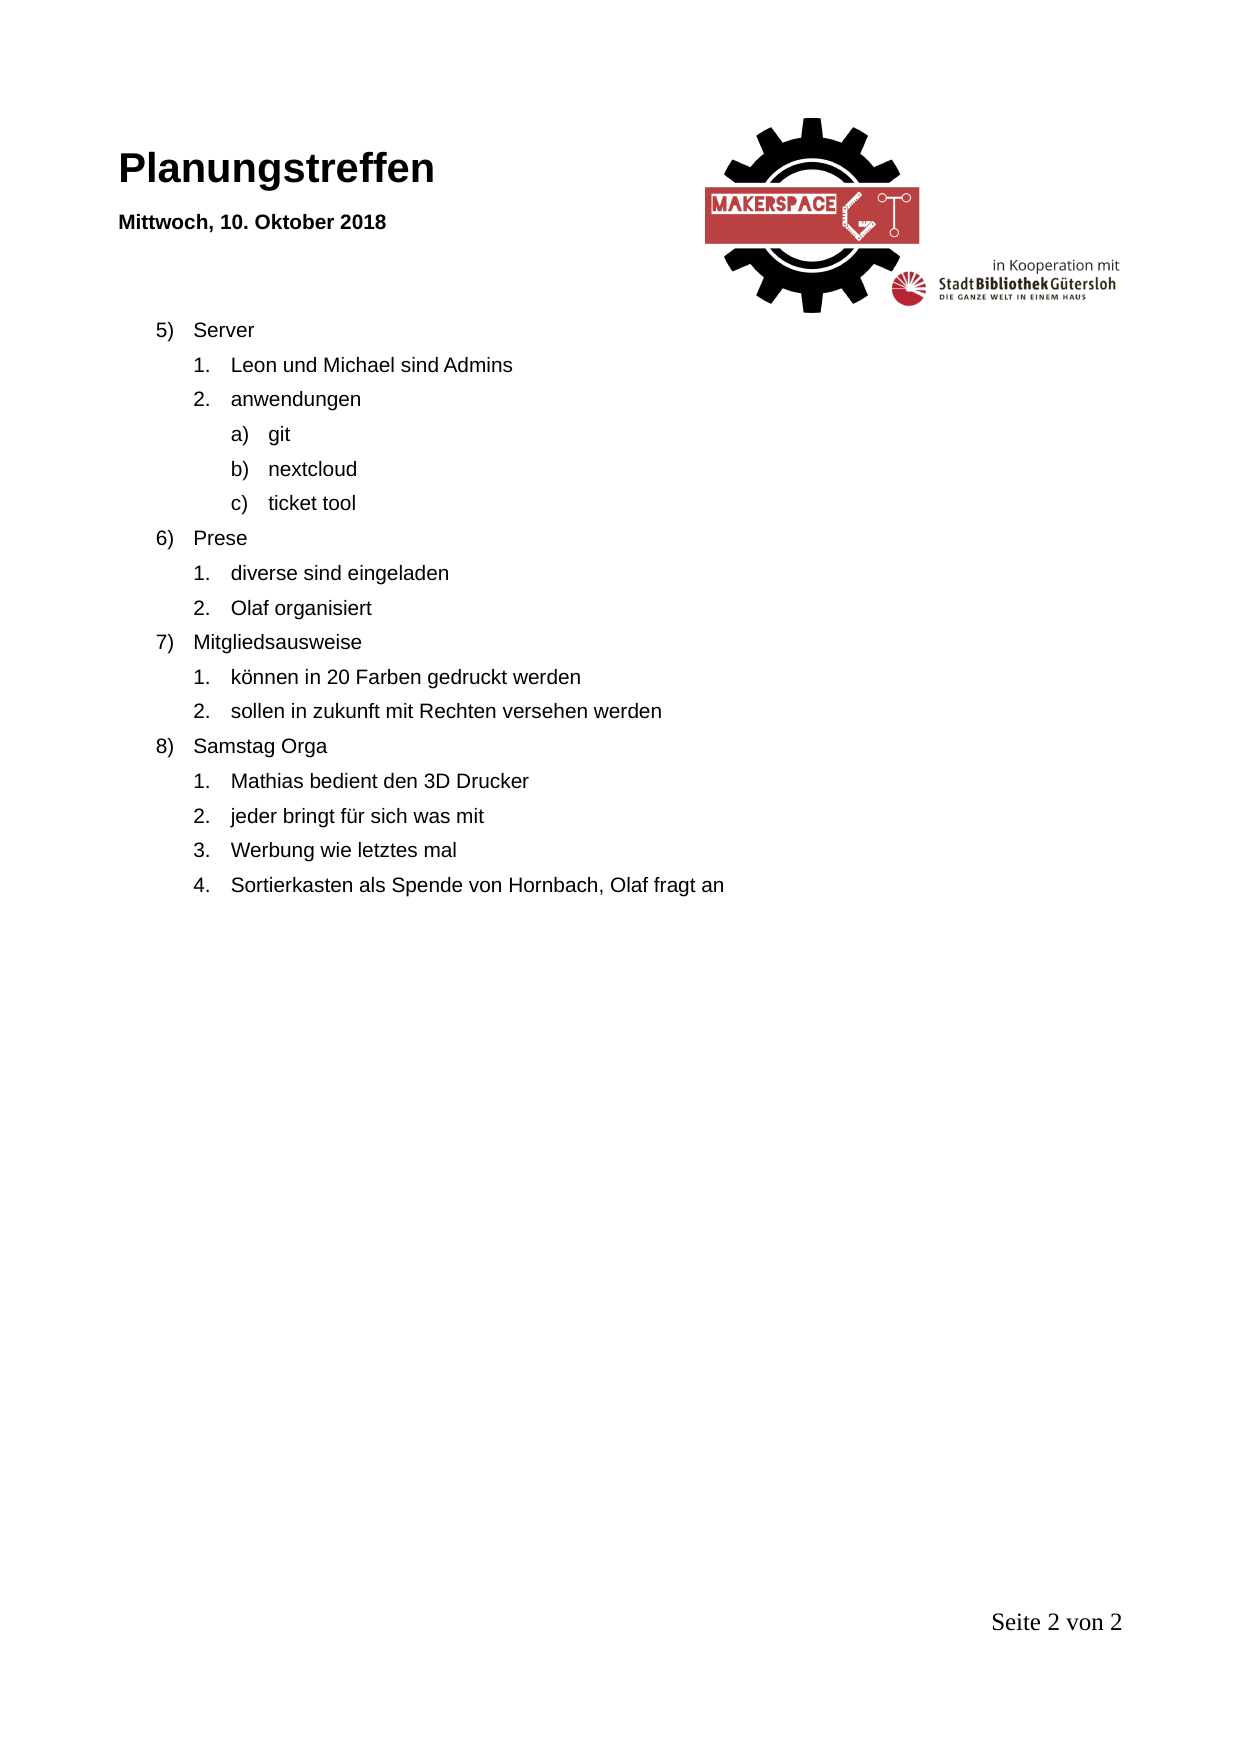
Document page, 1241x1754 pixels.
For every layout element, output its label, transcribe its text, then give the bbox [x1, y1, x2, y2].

list git [231, 422, 1122, 446]
list ticket tool [231, 491, 1122, 515]
list Mathias bedient den 3D Drucker [193, 769, 1122, 793]
list Leon und Michael sind Admins [193, 352, 1122, 376]
list Mitgliedsausweise [156, 630, 1122, 654]
list Sortierkasten als Spende von Hornbach, Olaf fragt an [193, 873, 1122, 897]
list Server [156, 263, 1122, 342]
list jeder bringt für sich was mit [193, 803, 1122, 827]
picture [705, 118, 1123, 313]
list Samstag Orga [156, 734, 1122, 758]
list Olaf organisiert [193, 595, 1122, 619]
list Werbung wie letztes mal [193, 838, 1122, 862]
list sollen in zukunft mit Rechten versehen werden [193, 699, 1122, 723]
list diverse sind eingeladen [193, 561, 1122, 584]
list können in 20 Farben gedruckt werden [193, 665, 1122, 689]
list anwendungen [193, 387, 1122, 411]
list nextcloud [231, 457, 1122, 481]
list Prese [156, 526, 1122, 550]
